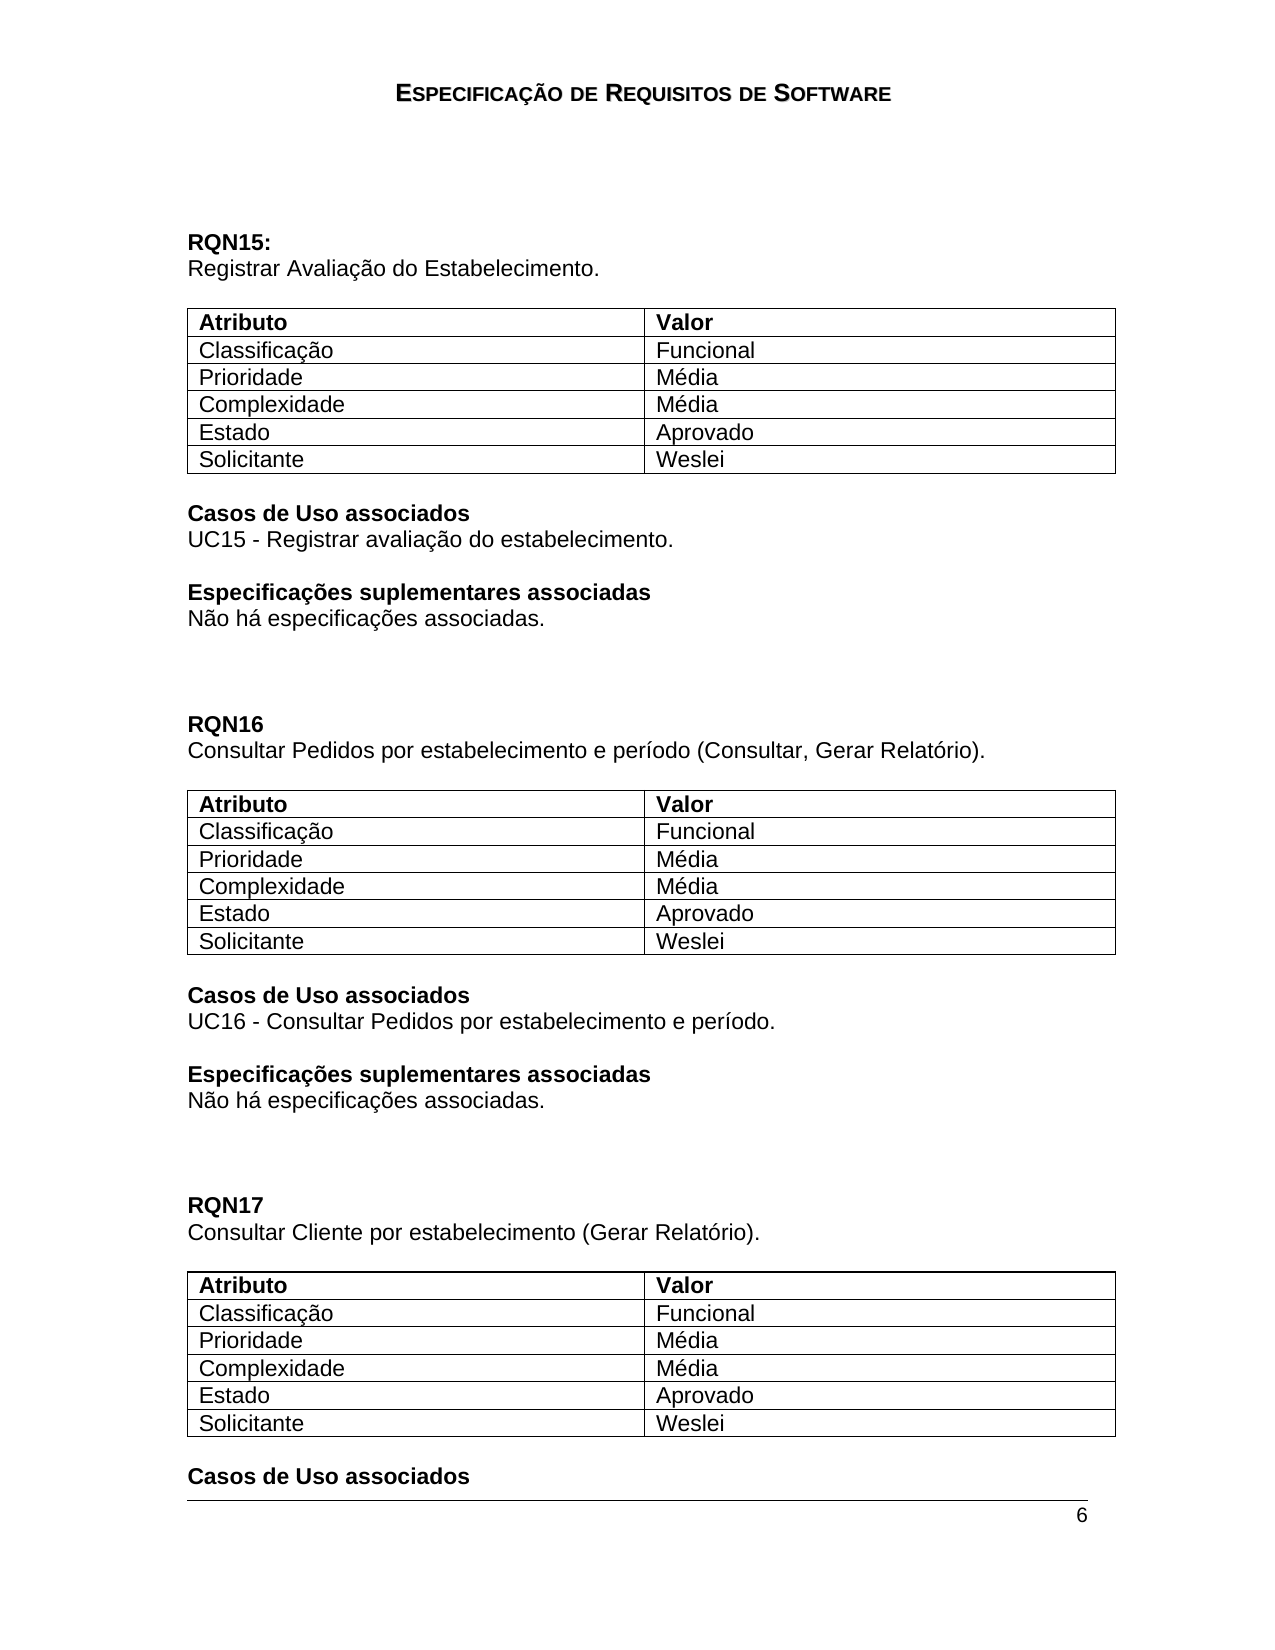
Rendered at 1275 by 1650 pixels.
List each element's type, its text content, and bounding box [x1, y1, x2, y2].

table_cell Funcional [645, 337, 1115, 363]
text Registrar Avaliação do Estabelecimento. [187, 255, 1088, 282]
table_cell Funcional [645, 1300, 1115, 1326]
table_cell Solicitante [188, 1410, 644, 1436]
text Casos de Uso associados [187, 1463, 1088, 1489]
table_header Valor [645, 791, 1115, 817]
text Não há especificações associadas. [187, 1087, 1088, 1113]
table_cell Aprovado [645, 900, 1115, 927]
table_cell Solicitante [188, 928, 644, 954]
table_cell Classificação [188, 337, 644, 363]
text Consultar Pedidos por estabelecimento e período (Consultar, Gerar Relatório). [187, 737, 1088, 763]
table_cell Weslei [645, 928, 1115, 954]
table_cell Média [645, 846, 1115, 872]
table_cell Estado [188, 900, 644, 927]
text UC15 - Registrar avaliação do estabelecimento. [187, 526, 1088, 553]
table_cell Aprovado [645, 1382, 1115, 1408]
table_cell Prioridade [188, 1327, 644, 1354]
table_cell Média [645, 364, 1115, 390]
text UC16 - Consultar Pedidos por estabelecimento e período. [187, 1008, 1088, 1034]
table_cell Funcional [645, 818, 1115, 844]
table_cell Complexidade [188, 873, 644, 899]
table_header Atributo [188, 309, 644, 336]
table_cell Weslei [645, 446, 1115, 472]
text Casos de Uso associados [187, 500, 1088, 526]
table_header Valor [645, 309, 1115, 336]
table_header Atributo [188, 1273, 644, 1299]
text RQN16 [187, 711, 1088, 737]
table_header Atributo [188, 791, 644, 817]
table_cell Complexidade [188, 391, 644, 418]
table_cell Complexidade [188, 1355, 644, 1381]
text Não há especificações associadas. [187, 605, 1088, 632]
text RQN15: [187, 229, 1088, 255]
table_cell Média [645, 1355, 1115, 1381]
text Especificações suplementares associadas [187, 1061, 1088, 1087]
table_cell Média [645, 391, 1115, 418]
table_cell Weslei [645, 1410, 1115, 1436]
text Consultar Cliente por estabelecimento (Gerar Relatório). [187, 1219, 1088, 1245]
text Casos de Uso associados [187, 982, 1088, 1008]
text RQN17 [187, 1192, 1088, 1219]
text Especificações suplementares associadas [187, 579, 1088, 605]
table_cell Aprovado [645, 419, 1115, 445]
table_cell Classificação [188, 1300, 644, 1326]
table_cell Média [645, 873, 1115, 899]
table_cell Estado [188, 1382, 644, 1408]
table_cell Média [645, 1327, 1115, 1354]
table_cell Solicitante [188, 446, 644, 472]
table_cell Estado [188, 419, 644, 445]
table_cell Prioridade [188, 364, 644, 390]
table_cell Prioridade [188, 846, 644, 872]
table_cell Classificação [188, 818, 644, 844]
table_header Valor [645, 1273, 1115, 1299]
